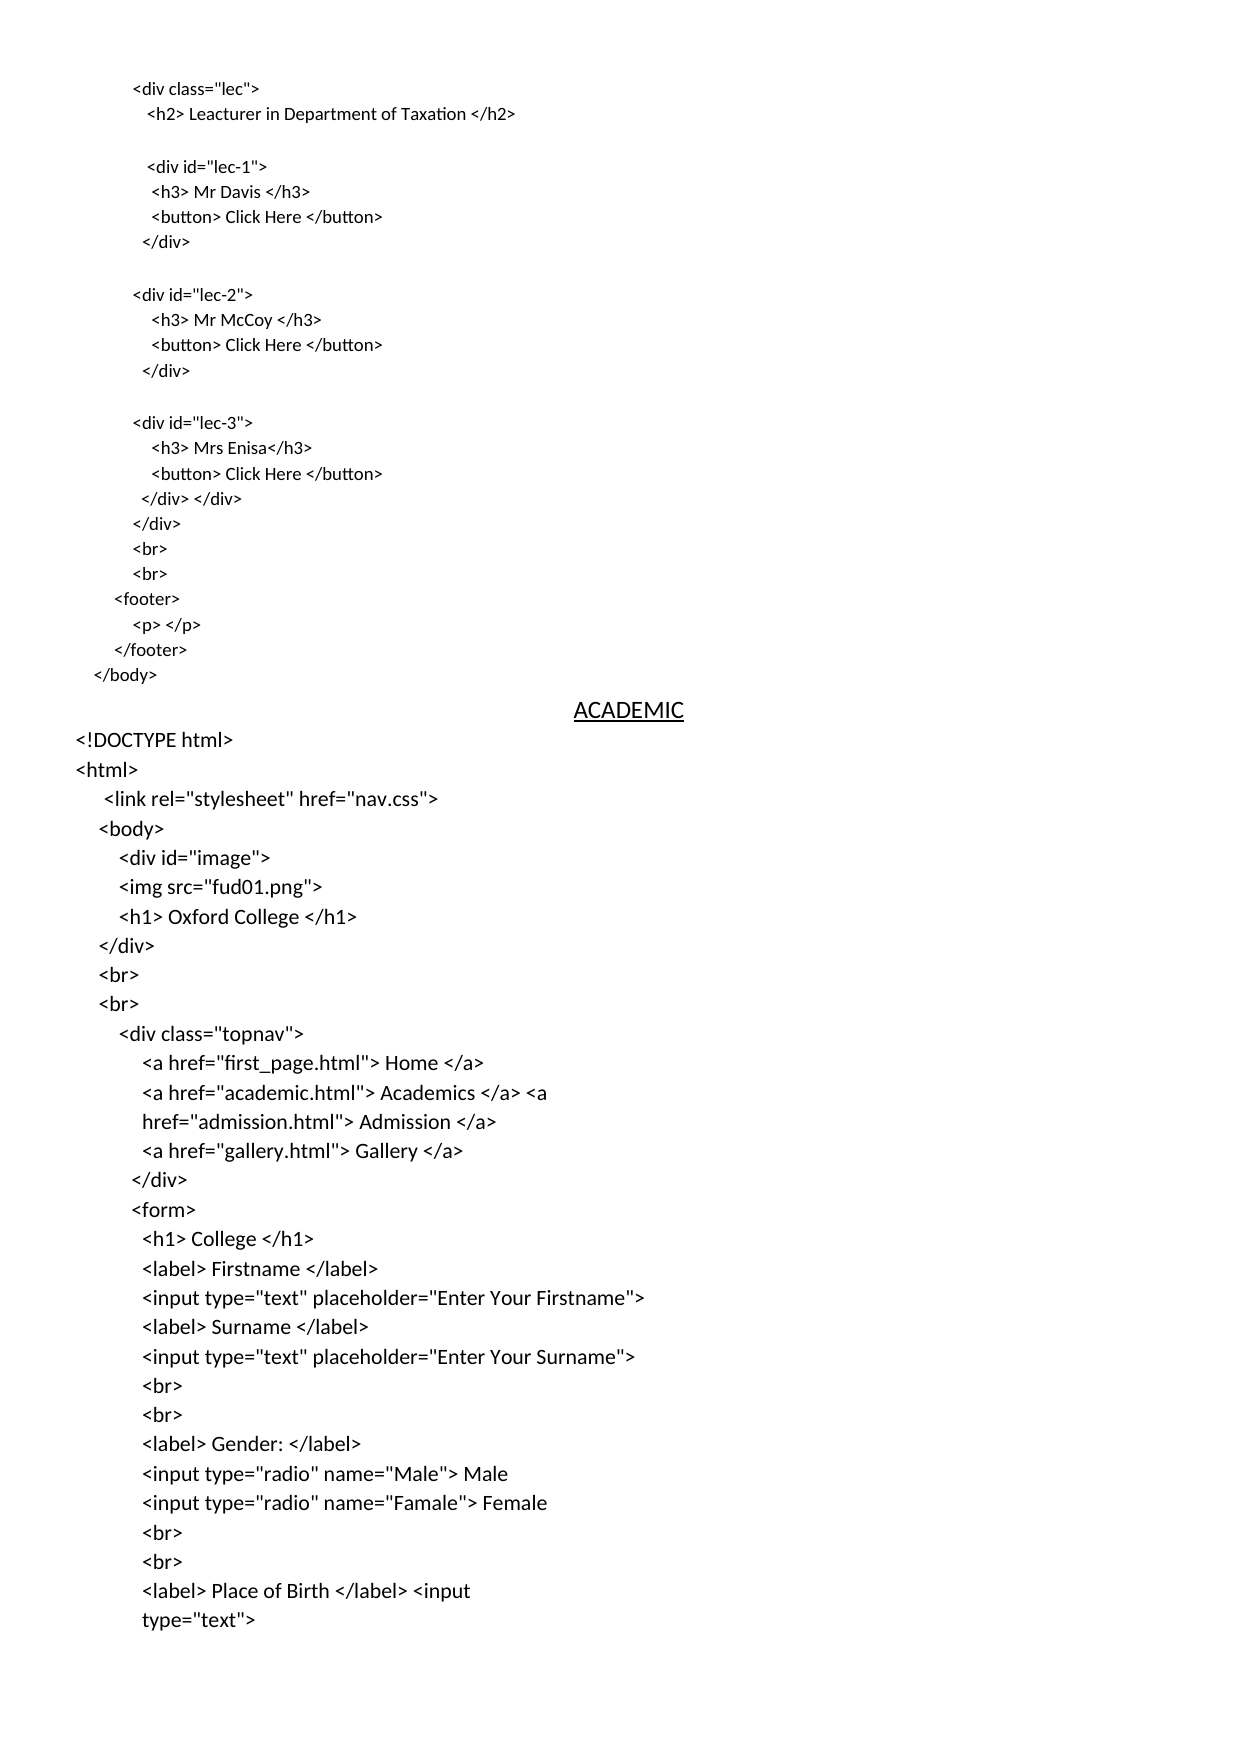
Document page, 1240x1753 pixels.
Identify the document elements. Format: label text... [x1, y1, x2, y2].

text <!DOCTYPE html> [75, 727, 1164, 753]
text <div id="lec-1"> [147, 155, 1164, 178]
text <h1> Oxford College </h1> [118, 903, 1164, 929]
text <label> Gender: </label> [142, 1431, 1164, 1457]
text <br> <br> [142, 1519, 226, 1574]
text </div> [132, 512, 1164, 535]
text <label> Place of Birth </label> <input type="text"> [142, 1577, 491, 1633]
text <label> Surname </label> [142, 1313, 1164, 1340]
text <div class="topnav"> [118, 1020, 1164, 1047]
text <br> <br> [132, 537, 204, 585]
text <h2> Leacturer in Department of Taxation </h2> [147, 102, 1164, 125]
text </div> [131, 1167, 1164, 1193]
text <h3> Mr McCoy </h3> [151, 308, 1164, 331]
text <link rel="stylesheet" href="nav.css"> [104, 785, 1164, 812]
text <a href="academic.html"> Academics </a> <a href="admission.html"> Admission </a> [142, 1079, 578, 1134]
text <footer> [114, 587, 1164, 610]
text </body> [93, 663, 1164, 686]
text <a href="gallery.html"> Gallery </a> [142, 1137, 1164, 1164]
text <button> Click Here </button> [151, 462, 1164, 485]
text <br> <br> [98, 962, 182, 1017]
text </div> [142, 359, 1164, 382]
text <button> Click Here </button> [151, 205, 1164, 228]
text <h3> Mrs Enisa</h3> [151, 437, 1164, 459]
text <a href="first_page.html"> Home </a> [142, 1049, 1164, 1076]
text <h1> College </h1> [142, 1225, 1164, 1252]
text <p> </p> [132, 613, 1164, 636]
text </div> [98, 932, 1164, 959]
text <div id="lec-3"> [132, 411, 1164, 434]
text <h3> Mr Davis </h3> [151, 180, 1164, 203]
text <div id="image"> [118, 844, 1164, 871]
text <form> [131, 1196, 1164, 1223]
text <div id="lec-2"> [132, 283, 1164, 306]
text <img src="fud01.png"> [118, 873, 1164, 900]
text </div> [142, 231, 1164, 253]
subtitle ACADEMIC [96, 694, 1162, 724]
text <div class="lec"> [132, 77, 1164, 100]
text <input type="text" placeholder="Enter Your Surname"> [142, 1343, 1164, 1369]
text <br> <br> [142, 1372, 226, 1428]
text <input type="text" placeholder="Enter Your Firstname"> [142, 1284, 1164, 1311]
text <html> [75, 756, 1164, 783]
text <body> [98, 815, 1164, 841]
text <input type="radio" name="Famale"> Female [142, 1489, 1164, 1516]
text </div> </div> [131, 487, 245, 510]
text </footer> [114, 638, 1164, 661]
text <label> Firstname </label> [142, 1255, 1164, 1281]
text <button> Click Here </button> [151, 333, 1164, 356]
text <input type="radio" name="Male"> Male [142, 1460, 1164, 1487]
